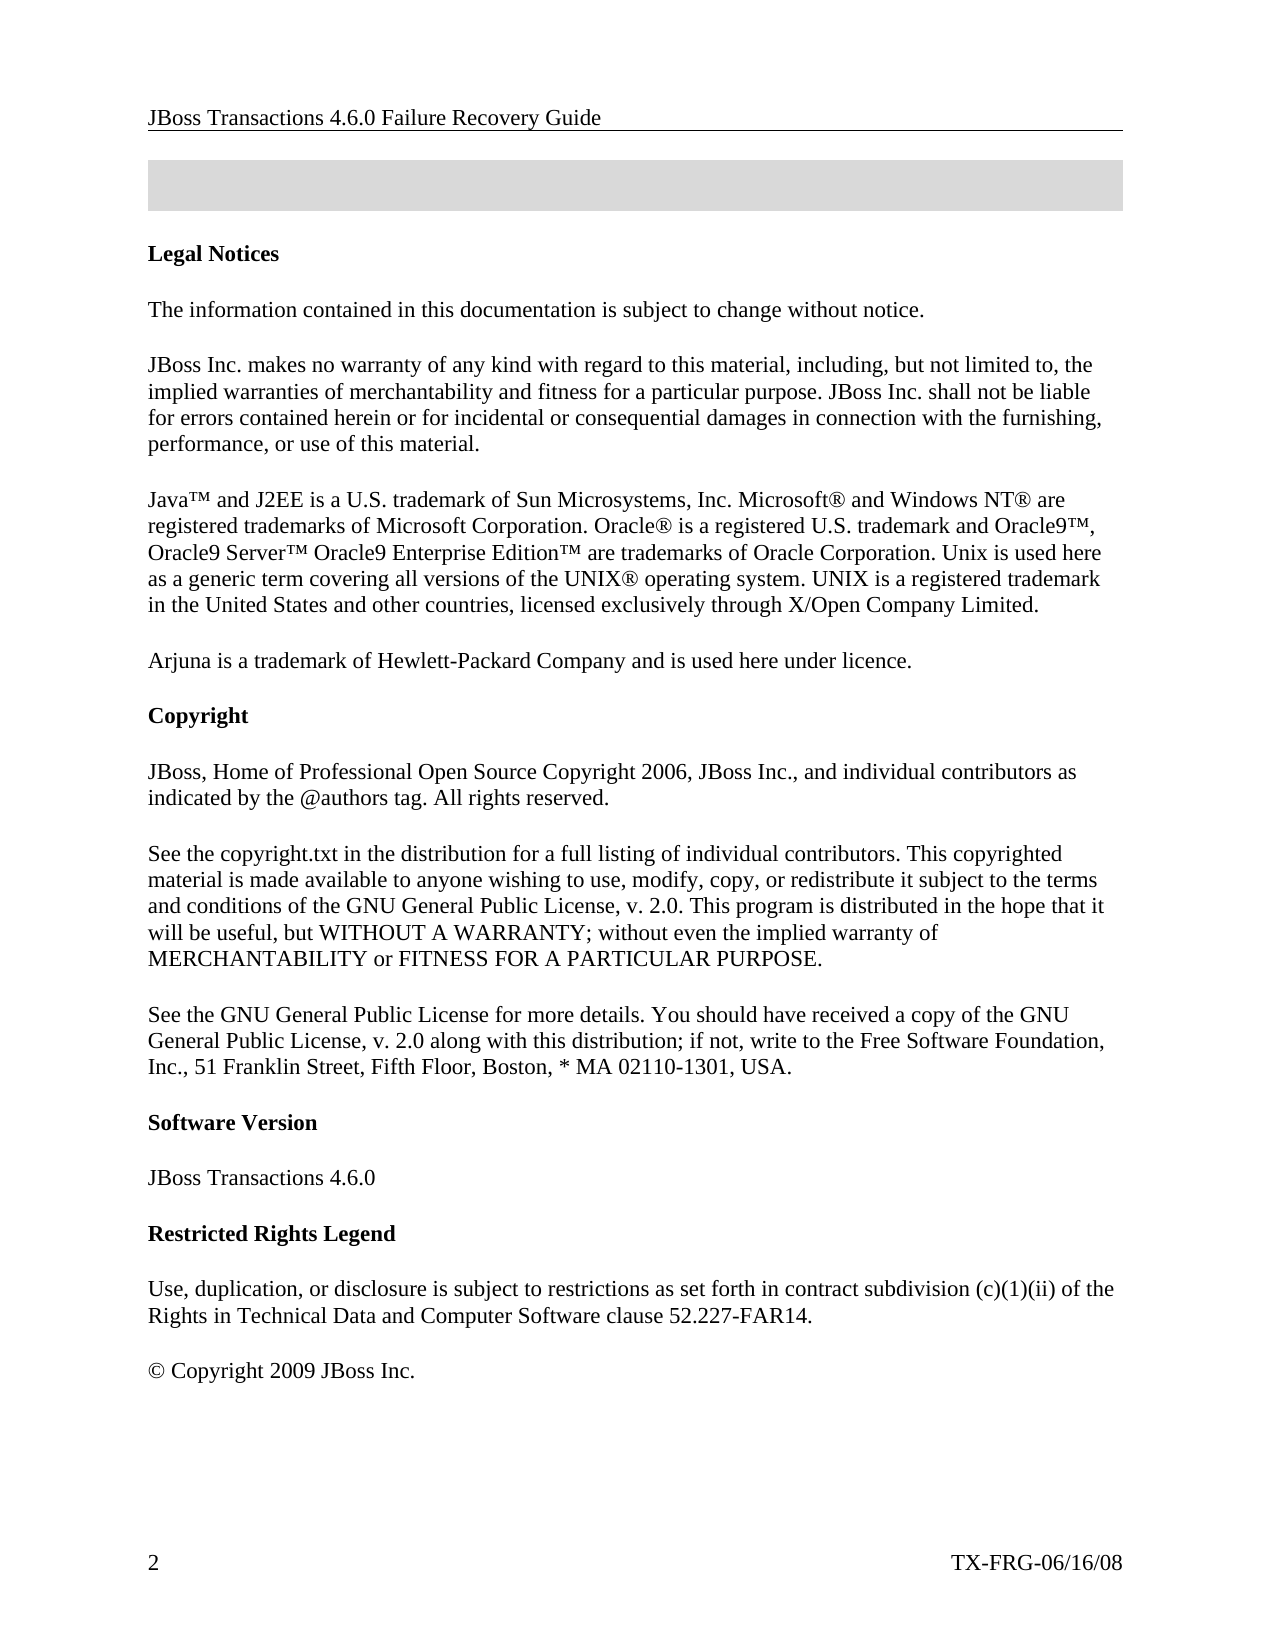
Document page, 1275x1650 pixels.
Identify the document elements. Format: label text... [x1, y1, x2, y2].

text JBoss, Home of Professional Open Source Copyright 2006, JBoss Inc., and individual contributors as indicated by the @authors tag. All rights reserved. [148, 758, 1123, 811]
text Arjuna is a trademark of Hewlett-Packard Company and is used here under licence. [148, 647, 1123, 673]
text Legal Notices [148, 240, 1123, 267]
text See the GNU General Public License for more details. You should have received a copy of the GNU General Public License, v. 2.0 along with this distribution; if not, write to the Free Software Foundation, Inc., 51 Franklin Street, Fifth Floor, Boston, * MA 02110-1301, USA. [148, 1001, 1123, 1080]
text © Copyright 2009 JBoss Inc. [148, 1357, 1123, 1384]
text The information contained in this documentation is subject to change without notice. [148, 296, 1123, 322]
text Use, duplication, or disclosure is subject to restrictions as set forth in contract subdivision (c)(1)(ii) of the Rights in Technical Data and Computer Software clause 52.227-FAR14. [148, 1276, 1123, 1328]
text Software Version [148, 1109, 1123, 1135]
text Copyright [148, 702, 1123, 729]
text JBoss Transactions 4.6.0 [148, 1164, 1123, 1191]
text See the copyright.txt in the distribution for a full listing of individual contributors. This copyrighted material is made available to anyone wishing to use, modify, copy, or redistribute it subject to the terms and conditions of the GNU General Public License, v. 2.0. This program is distributed in the hope that it will be useful, but WITHOUT A WARRANTY; without even the implied warranty of MERCHANTABILITY or FITNESS FOR A PARTICULAR PURPOSE. [148, 840, 1123, 972]
text Restricted Rights Legend [148, 1220, 1123, 1246]
text Java™ and J2EE is a U.S. trademark of Sun Microsystems, Inc. Microsoft® and Windows NT® are registered trademarks of Microsoft Corporation. Oracle® is a registered U.S. trademark and Oracle9™, Oracle9 Server™ Oracle9 Enterprise Edition™ are trademarks of Oracle Corporation. Unix is used here as a generic term covering all versions of the UNIX® operating system. UNIX is a registered trademark in the United States and other countries, licensed exclusively through X/Open Company Limited. [148, 486, 1123, 618]
text JBoss Inc. makes no warranty of any kind with regard to this material, including, but not limited to, the implied warranties of merchantability and fitness for a particular purpose. JBoss Inc. shall not be liable for errors contained herein or for incidental or consequential damages in connection with the furnishing, performance, or use of this material. [148, 351, 1123, 457]
